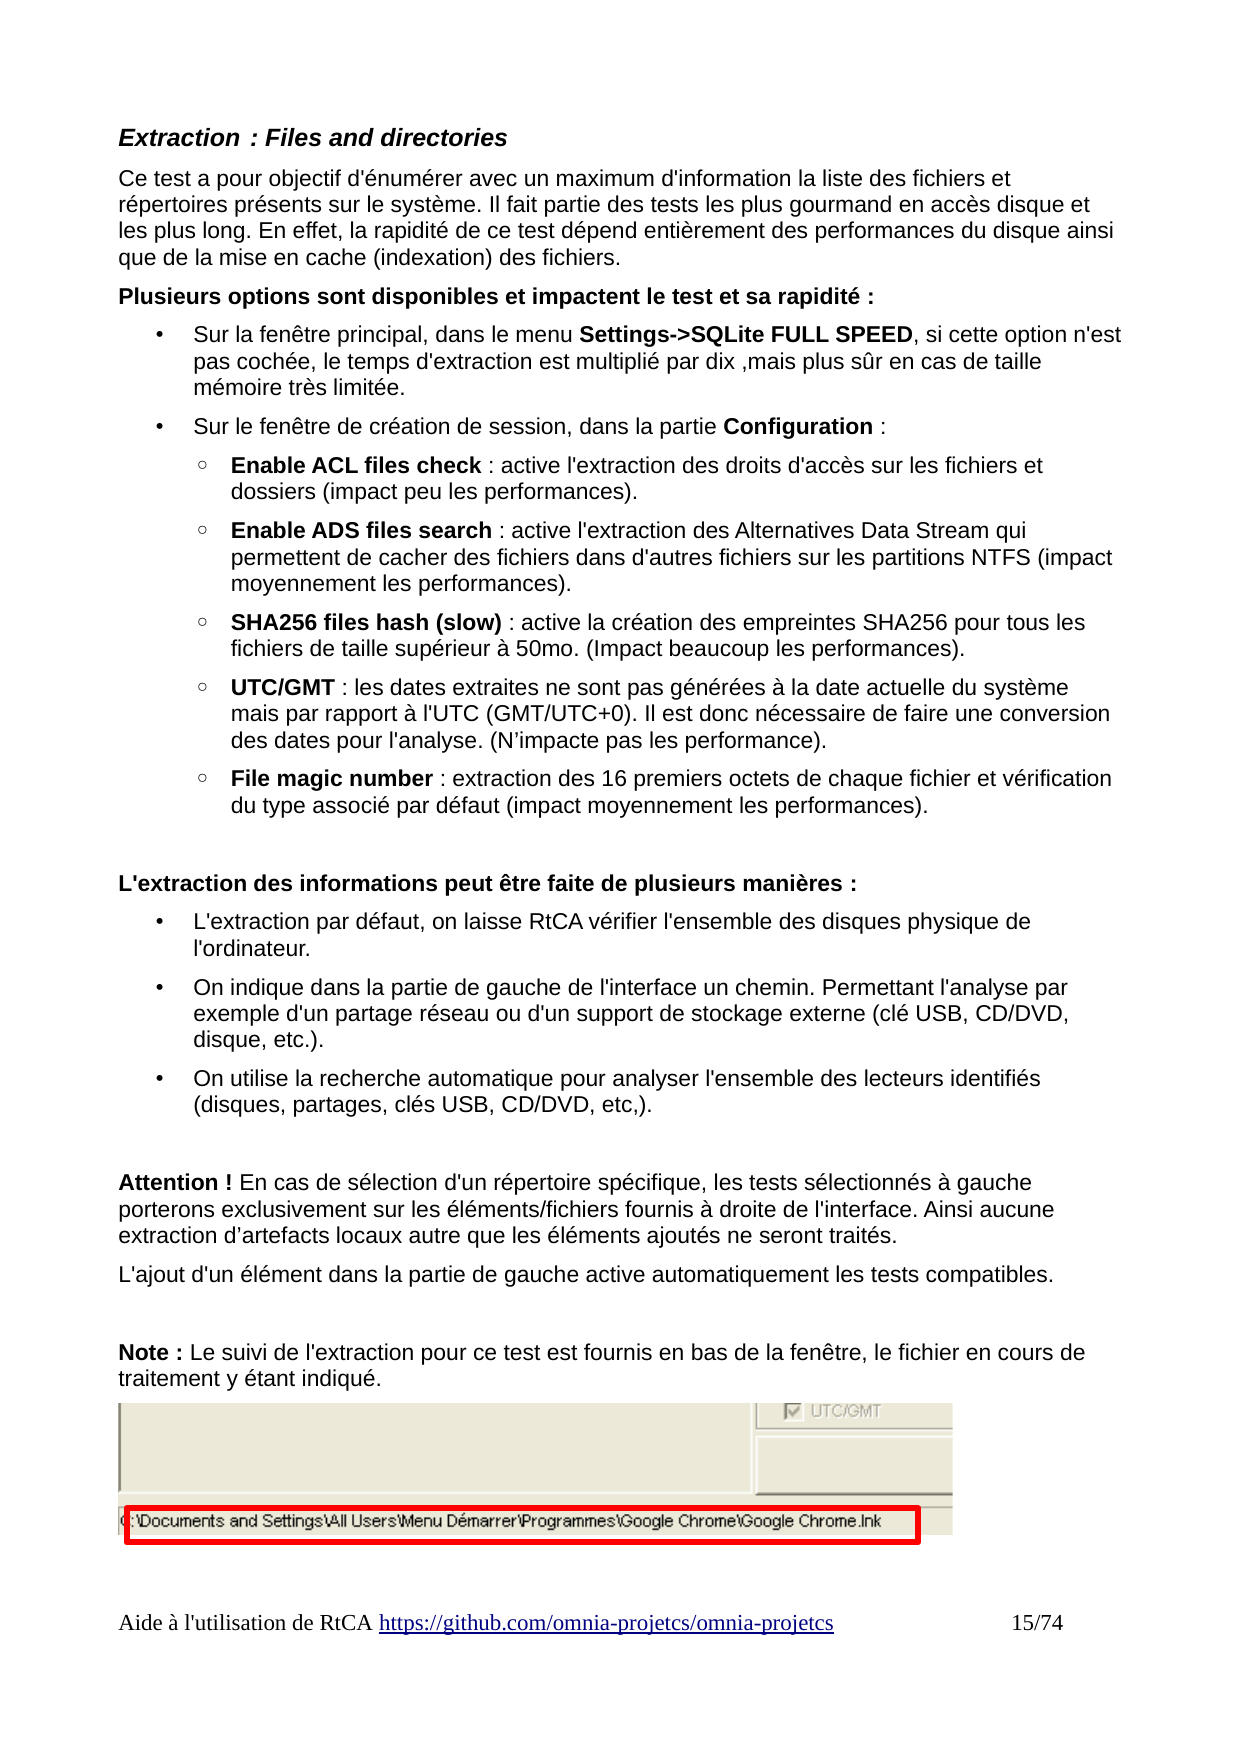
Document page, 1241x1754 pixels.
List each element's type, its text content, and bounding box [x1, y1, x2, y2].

list Sur le fenêtre de création de session, dans la partie Configuration : [156, 413, 1122, 439]
text Ce test a pour objectif d'énumérer avec un maximum d'information la liste des fichiers et répertoires présents sur le système. Il fait partie des tests les plus gourmand en accès disque et les plus long. En effet, la rapidité de ce test dépend entièrement des performances du disque ainsi que de la mise en cache (indexation) des fichiers. [118, 165, 1122, 270]
list On utilise la recherche automatique pour analyser l'ensemble des lecteurs identifiés (disques, partages, clés USB, CD/DVD, etc,). [156, 1065, 1122, 1118]
text Plusieurs options sont disponibles et impactent le test et sa rapidité : [118, 283, 1122, 309]
text Note : Le suivi de l'extraction pour ce test est fournis en bas de la fenêtre, le fichier en cours de traitement y étant indiqué. [118, 1338, 1122, 1391]
text L'extraction des informations peut être faite de plusieurs manières : [118, 869, 1122, 896]
list On indique dans la partie de gauche de l'interface un chemin. Permettant l'analyse par exemple d'un partage réseau ou d'un support de stockage externe (clé USB, CD/DVD, disque, etc.). [156, 973, 1122, 1053]
text Attention ! En cas de sélection d'un répertoire spécifique, les tests sélectionnés à gauche porterons exclusivement sur les éléments/fichiers fournis à droite de l'interface. Ainsi aucune extraction d’artefacts locaux autre que les éléments ajoutés ne seront traités. [118, 1169, 1122, 1248]
list UTC/GMT : les dates extraites ne sont pas générées à la date actuelle du système mais par rapport à l'UTC (GMT/UTC+0). Il est donc nécessaire de faire une conversion des dates pour l'analyse. (N’impacte pas les performance). [193, 674, 1122, 753]
list L'extraction par défaut, on laisse RtCA vérifier l'ensemble des disques physique de l'ordinateur. [156, 908, 1122, 961]
picture [118, 1403, 953, 1535]
list Sur la fenêtre principal, dans le menu Settings->SQLite FULL SPEED, si cette option n'est pas cochée, le temps d'extraction est multiplié par dix ,mais plus sûr en cas de taille mémoire très limitée. [156, 321, 1122, 401]
list Enable ADS files search : active l'extraction des Alternatives Data Stream qui permettent de cacher des fichiers dans d'autres fichiers sur les partitions NTFS (impact moyennement les performances). [193, 517, 1122, 596]
list Enable ACL files check : active l'extraction des droits d'accès sur les fichiers et dossiers (impact peu les performances). [193, 452, 1122, 504]
list SHA256 files hash (slow) : active la création des empreintes SHA256 pour tous les fichiers de taille supérieur à 50mo. (Impact beaucoup les performances). [193, 609, 1122, 661]
subtitle Extraction : Files and directories [118, 123, 1122, 152]
list File magic number : extraction des 16 premiers octets de chaque fichier et vérification du type associé par défaut (impact moyennement les performances). [193, 765, 1122, 818]
text L'ajout d'un élément dans la partie de gauche active automatiquement les tests compatibles. [118, 1261, 1122, 1287]
picture [130, 1511, 915, 1535]
